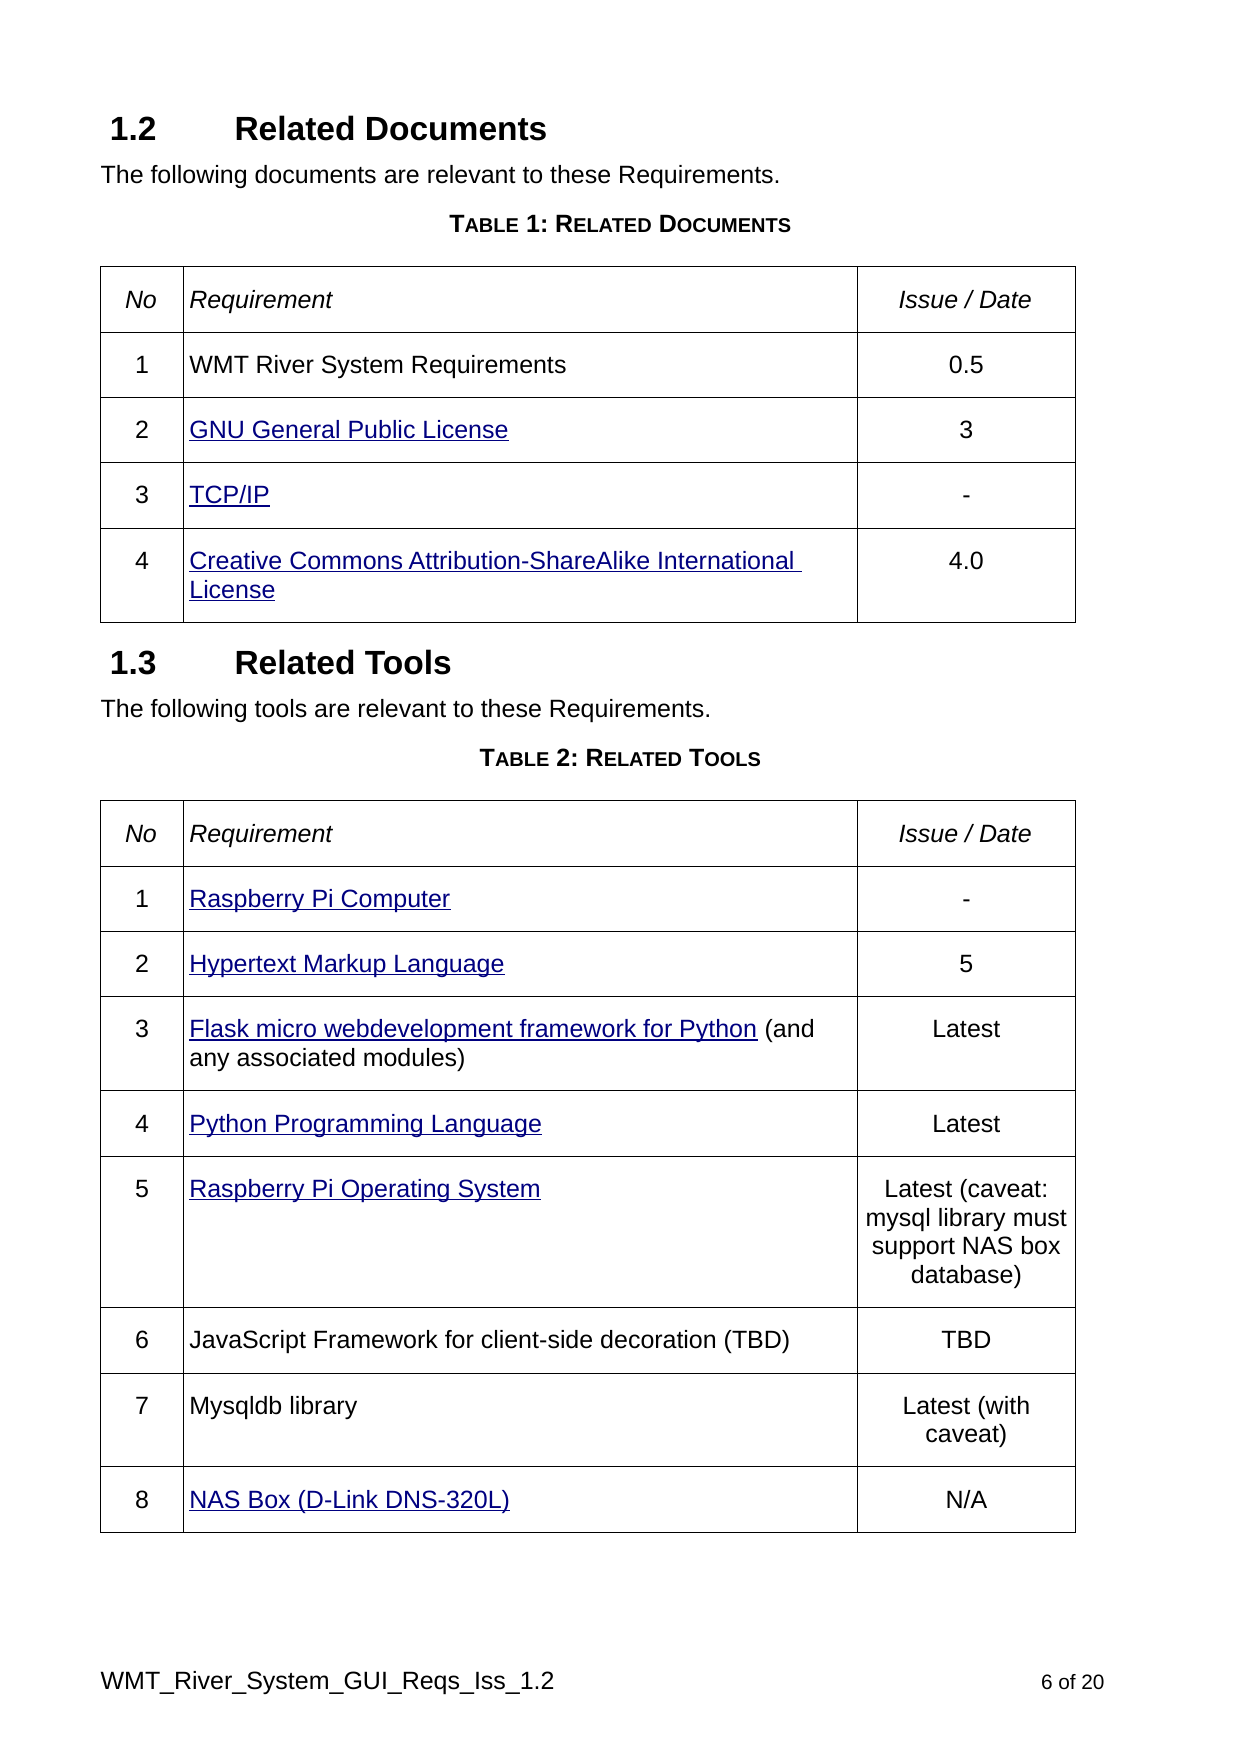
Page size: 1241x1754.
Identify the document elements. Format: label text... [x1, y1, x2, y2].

table_cell 0.5 [858, 333, 1075, 397]
table_cell N/A [858, 1467, 1075, 1532]
subtitle Table 1: Related Documents [100, 209, 1140, 237]
subtitle Table 2: Related Tools [100, 743, 1140, 771]
table_header Requirement [184, 801, 857, 866]
table_cell - [858, 463, 1075, 527]
table_cell Latest (caveat: mysql library must support NAS box database) [858, 1157, 1075, 1307]
table_cell 6 [101, 1308, 183, 1372]
table_cell 4 [101, 1091, 183, 1156]
table_cell JavaScript Framework for client-side decoration (TBD) [184, 1308, 857, 1372]
table_cell 2 [101, 398, 183, 462]
table_cell Hypertext Markup Language [184, 932, 857, 996]
table_cell 5 [858, 932, 1075, 996]
subtitle Related Documents [100, 108, 1140, 147]
table_cell 1 [101, 333, 183, 397]
table_cell 4 [101, 529, 183, 622]
table_cell 3 [101, 997, 183, 1090]
table_cell Raspberry Pi Computer [184, 867, 857, 931]
text The following documents are relevant to these Requirements. [100, 160, 1140, 188]
table_cell Mysqldb library [184, 1374, 857, 1466]
table_cell Creative Commons Attribution-ShareAlike International License [184, 529, 857, 622]
table_cell TCP/IP [184, 463, 857, 527]
table_cell WMT River System Requirements [184, 333, 857, 397]
table_cell 3 [101, 463, 183, 527]
table_cell - [858, 867, 1075, 931]
table_cell Python Programming Language [184, 1091, 857, 1156]
table_header Issue / Date [858, 801, 1075, 866]
subtitle Related Tools [100, 642, 1140, 681]
table_cell Raspberry Pi Operating System [184, 1157, 857, 1307]
table_cell Flask micro webdevelopment framework for Python (and any associated modules) [184, 997, 857, 1090]
table_header Issue / Date [858, 267, 1075, 332]
table_cell 5 [101, 1157, 183, 1307]
table_header No [101, 267, 183, 332]
table_cell GNU General Public License [184, 398, 857, 462]
table_cell 1 [101, 867, 183, 931]
table_cell 2 [101, 932, 183, 996]
text The following tools are relevant to these Requirements. [100, 694, 1140, 722]
table_cell Latest [858, 1091, 1075, 1156]
table_cell 7 [101, 1374, 183, 1466]
table_cell TBD [858, 1308, 1075, 1372]
table_cell 4.0 [858, 529, 1075, 622]
table_cell NAS Box (D-Link DNS-320L) [184, 1467, 857, 1532]
table_header Requirement [184, 267, 857, 332]
table_cell 3 [858, 398, 1075, 462]
table_header No [101, 801, 183, 866]
table_cell Latest (with caveat) [858, 1374, 1075, 1466]
table_cell 8 [101, 1467, 183, 1532]
table_cell Latest [858, 997, 1075, 1090]
